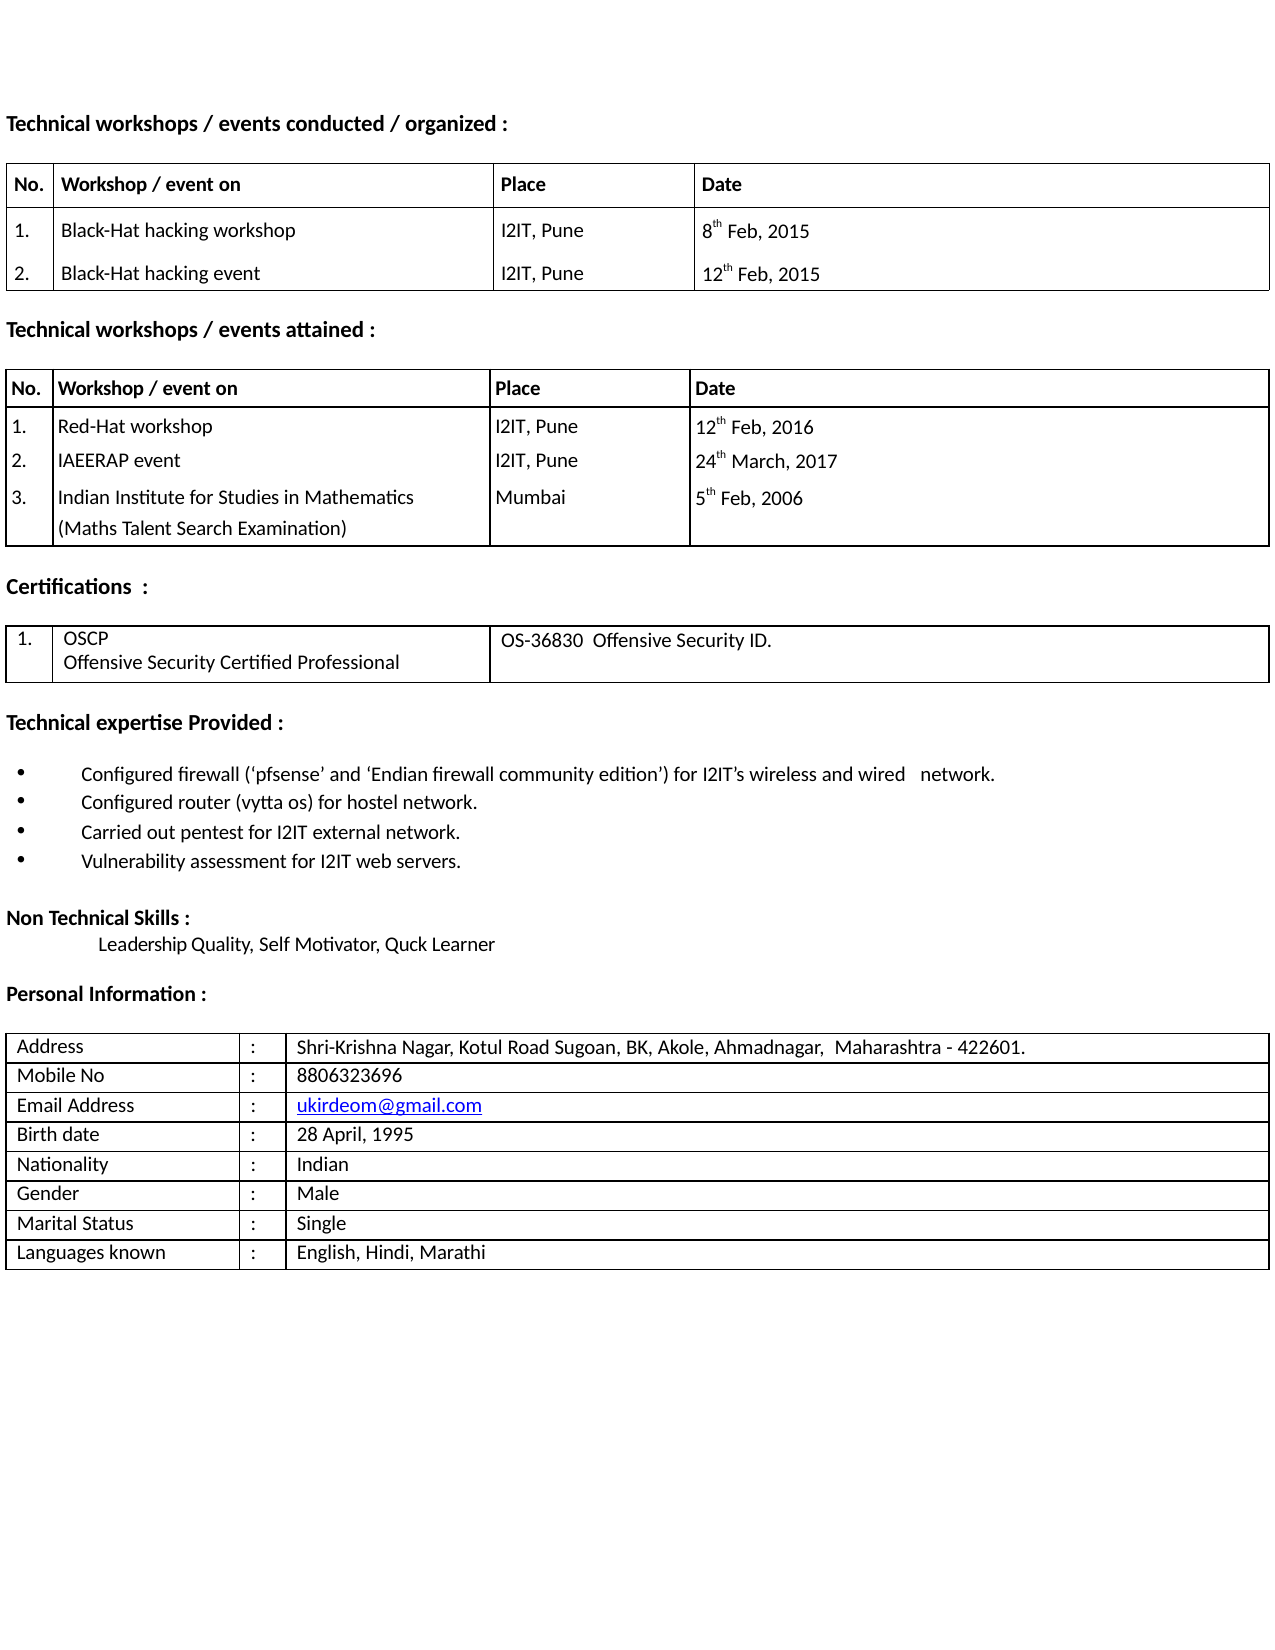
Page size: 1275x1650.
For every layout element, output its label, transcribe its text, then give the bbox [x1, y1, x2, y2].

table_header OS-36830 Offensive Security ID. [491, 627, 1268, 681]
table_cell ukirdeom@gmail.com [287, 1093, 1268, 1121]
table_cell Single [287, 1211, 1268, 1239]
table_header No. [7, 164, 53, 207]
text Certifications : [6, 572, 1275, 600]
text Technical workshops / events conducted / organized : [6, 109, 1275, 137]
text Non Technical Skills : [6, 904, 1275, 931]
table_cell 24th March, 2017 [691, 442, 1268, 479]
table_cell 5th Feb, 2006 [691, 479, 1268, 545]
table_cell Mumbai [491, 479, 689, 545]
table_cell 28 April, 1995 [287, 1123, 1268, 1151]
table_header Shri-Krishna Nagar, Kotul Road Sugoan, BK, Akole, Ahmadnagar, Maharashtra - 422601. [287, 1034, 1268, 1062]
table_cell Vulnerability assessment for I2IT web servers. [6, 850, 1269, 879]
table_header 1. [7, 627, 52, 681]
table_cell Carried out pentest for I2IT external network. [6, 820, 1269, 850]
text Leadership Quality, Self Motivator, Quck Learner [98, 931, 1275, 956]
table_cell Languages known [7, 1241, 239, 1268]
text Technical expertise Provided : [6, 708, 1275, 736]
table_cell : [240, 1152, 285, 1180]
table_cell Marital Status [7, 1211, 239, 1239]
table_cell 3. [7, 479, 52, 545]
table_header Place [494, 164, 694, 207]
table_cell IAEERAP event [54, 442, 489, 479]
table_cell Indian [287, 1152, 1268, 1180]
table_cell English, Hindi, Marathi [287, 1241, 1268, 1268]
table_cell 2. [7, 246, 53, 290]
table_header Configured firewall (‘pfsense’ and ‘Endian firewall community edition’) for I2IT’s wireless and wired network. [6, 761, 1269, 791]
table_cell : [240, 1241, 285, 1268]
table_header : [240, 1034, 285, 1062]
table_cell 1. [7, 208, 53, 246]
table_cell Red-Hat workshop [54, 408, 489, 442]
table_header Date [691, 370, 1268, 406]
table_cell 8th Feb, 2015 [695, 208, 1269, 246]
table_cell : [240, 1182, 285, 1209]
table_header Date [695, 164, 1269, 207]
table_cell 8806323696 [287, 1064, 1268, 1092]
table_cell I2IT, Pune [491, 442, 689, 479]
table_cell (Maths Talent Search Examination) [54, 516, 489, 545]
table_header Place [491, 370, 689, 406]
table_cell 2. [7, 442, 52, 479]
table_cell Black-Hat hacking workshop [54, 208, 493, 246]
table_cell Nationality [7, 1152, 239, 1180]
table_cell I2IT, Pune [491, 408, 689, 442]
table_cell I2IT, Pune [494, 208, 694, 246]
table_header OSCP Offensive Security Certified Professional [53, 627, 489, 681]
table_cell Male [287, 1182, 1268, 1209]
table_cell Mobile No [7, 1064, 239, 1092]
table_cell Configured router (vytta os) for hostel network. [6, 791, 1269, 820]
table_header Workshop / event on [54, 370, 489, 406]
table_cell Birth date [7, 1123, 239, 1151]
table_cell 12th Feb, 2015 [695, 246, 1269, 290]
text Personal Information : [6, 980, 1275, 1007]
table_cell : [240, 1211, 285, 1239]
table_cell Email Address [7, 1093, 239, 1121]
table_header Workshop / event on [54, 164, 493, 207]
table_cell Black-Hat hacking event [54, 246, 493, 290]
table_cell 1. [7, 408, 52, 442]
table_cell : [240, 1123, 285, 1151]
table_cell 12th Feb, 2016 [691, 408, 1268, 442]
text Technical workshops / events attained : [6, 315, 1275, 343]
table_cell I2IT, Pune [494, 246, 694, 290]
table_header Address [7, 1034, 239, 1062]
table_header No. [7, 370, 52, 406]
table_cell Indian Institute for Studies in Mathematics [54, 479, 489, 516]
table_cell : [240, 1064, 285, 1092]
table_cell Gender [7, 1182, 239, 1209]
table_cell : [240, 1093, 285, 1121]
